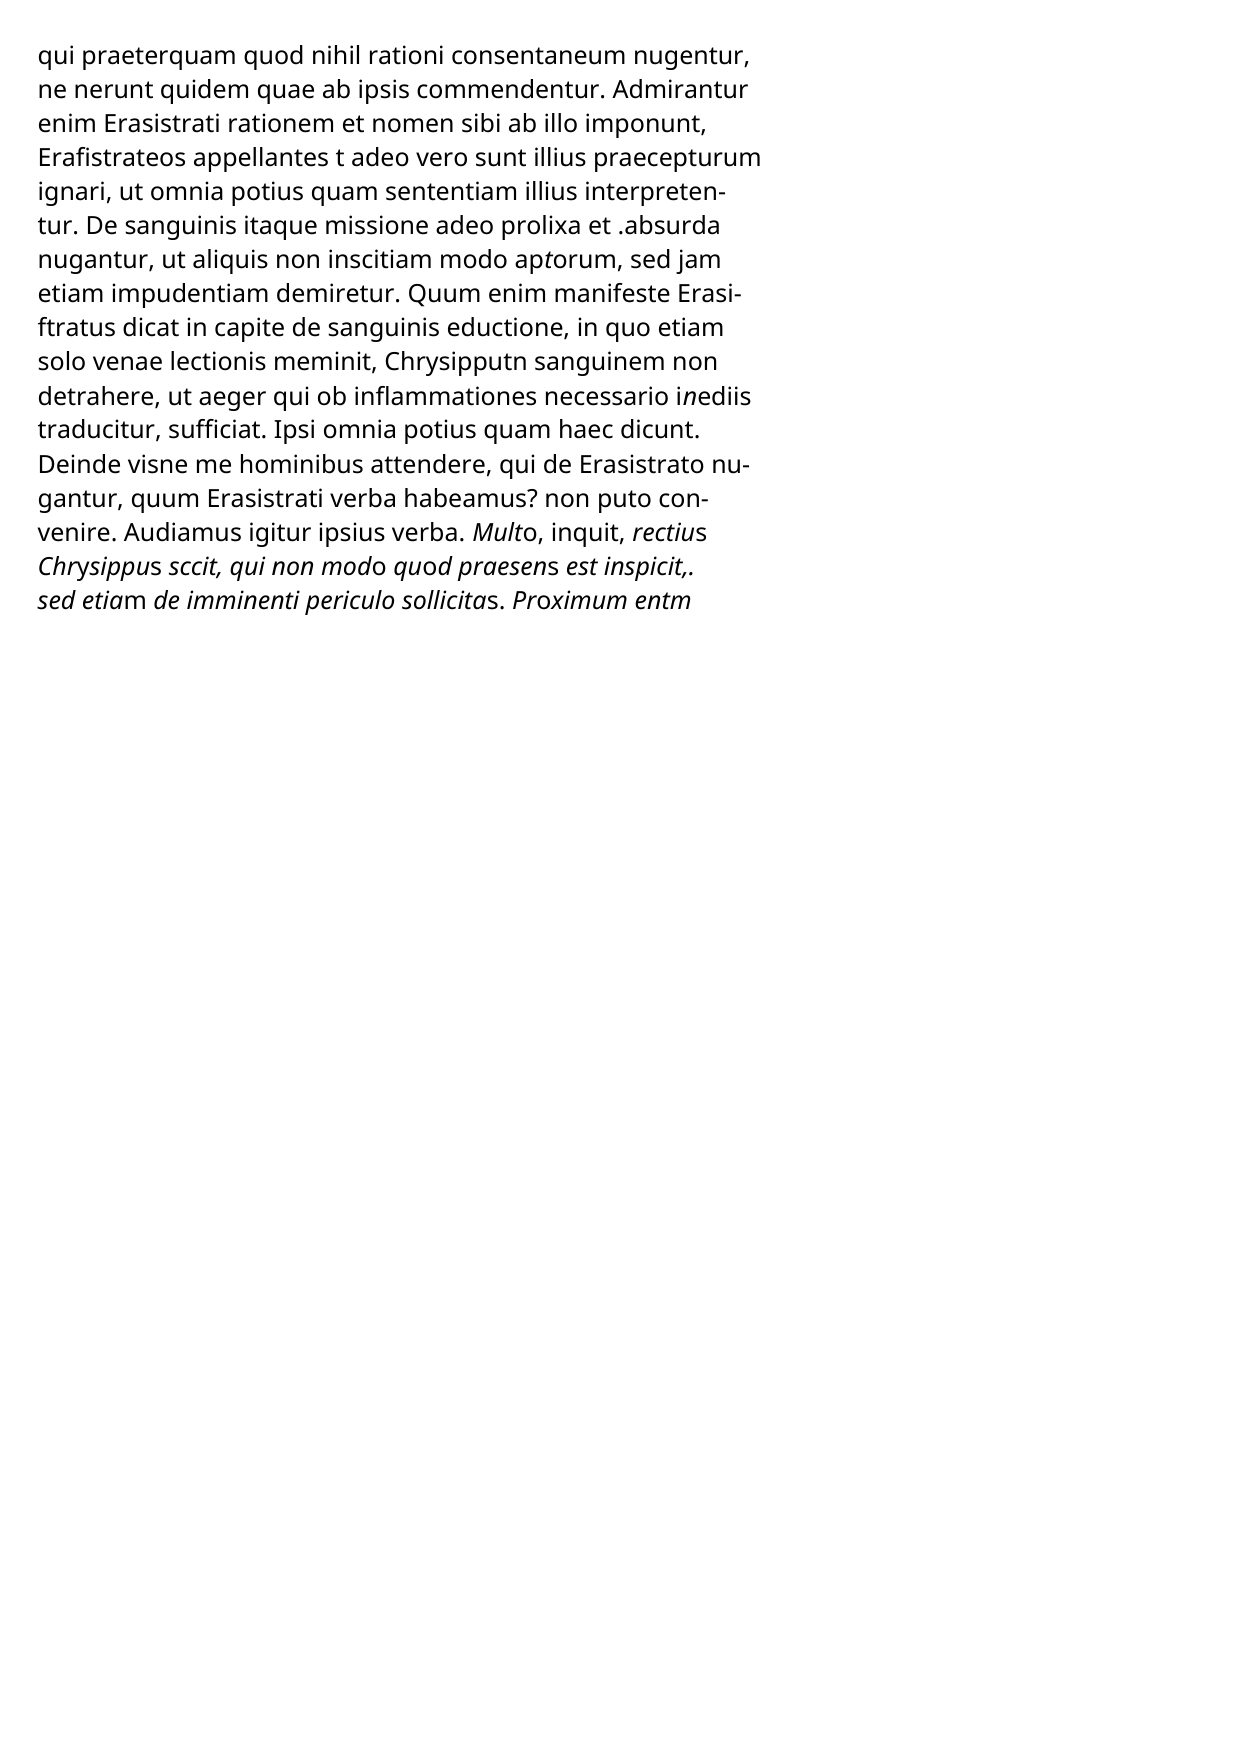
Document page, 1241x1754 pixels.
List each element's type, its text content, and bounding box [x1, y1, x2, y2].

text qui praeterquam quod nihil rationi consentaneum nugentur, ne nerunt quidem quae ab ipsis commendentur. Admirantur enim Erasistrati rationem et nomen sibi ab illo imponunt, Erafistrateos appellantes t adeo vero sunt illius praecepturum ignari, ut omnia potius quam sententiam illius interpreten- tur. De sanguinis itaque missione adeo prolixa et .absurda nugantur, ut aliquis non inscitiam modo aptorum, sed jam etiam impudentiam demiretur. Quum enim manifeste Erasi- ftratus dicat in capite de sanguinis eductione, in quo etiam solo venae lectionis meminit, Chrysipputn sanguinem non detrahere, ut aeger qui ob inflammationes necessario inediis traducitur, sufficiat. Ipsi omnia potius quam haec dicunt. Deinde visne me hominibus attendere, qui de Erasistrato nu- gantur, quum Erasistrati verba habeamus? non puto con- venire. Audiamus igitur ipsius verba. Multo, inquit, rectius Chrysippus sccit, qui non modo quod praesens est inspicit,. sed etiam de imminenti periculo sollicitas. Proximum entm [37, 37, 1203, 617]
